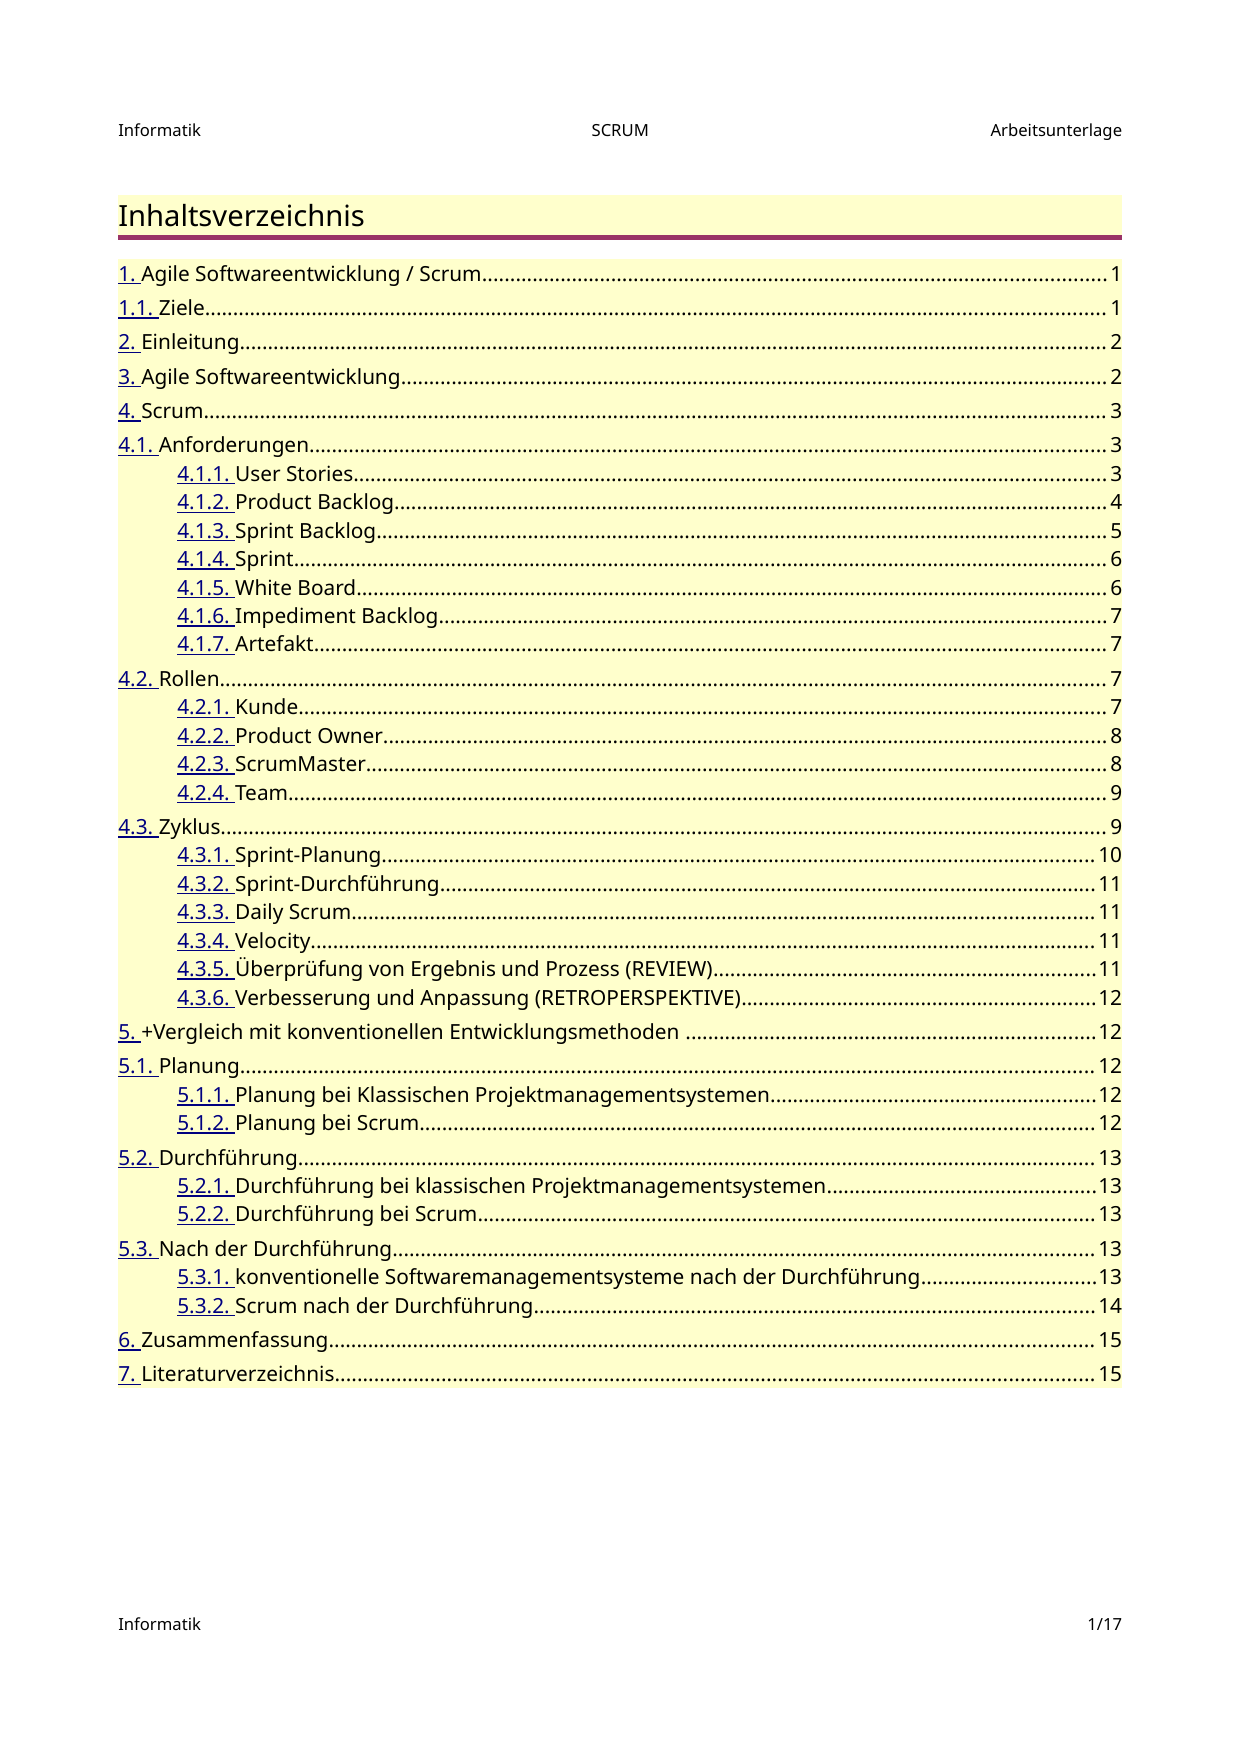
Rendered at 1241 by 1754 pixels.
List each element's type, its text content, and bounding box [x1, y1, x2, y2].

text 4.3.5. Überprüfung von Ergebnis und Prozess (REVIEW) 11 [177, 954, 1122, 983]
text 5.1.1. Planung bei Klassischen Projektmanagementsystemen 12 [177, 1080, 1122, 1108]
text 4.3.6. Verbesserung und Anpassung (RETROPERSPEKTIVE) 12 [177, 983, 1122, 1011]
text 4.3.3. Daily Scrum 11 [177, 897, 1122, 926]
text 4.1.4. Sprint 6 [177, 544, 1122, 573]
text 4.1.2. Product Backlog 4 [177, 487, 1122, 516]
text 5.3. Nach der Durchführung 13 [118, 1234, 1122, 1262]
text 4.2. Rollen 7 [118, 664, 1122, 692]
text 6. Zusammenfassung 15 [118, 1325, 1122, 1354]
text 4.2.3. ScrumMaster 8 [177, 749, 1122, 778]
text 4.1.3. Sprint Backlog 5 [177, 516, 1122, 544]
text 4.1.7. Artefakt 7 [177, 629, 1122, 658]
text 4.2.2. Product Owner 8 [177, 721, 1122, 749]
text 2. Einleitung 2 [118, 327, 1122, 356]
text 4.3. Zyklus 9 [118, 812, 1122, 841]
text 1. Agile Softwareentwicklung / Scrum 1 [118, 259, 1122, 287]
text 5.3.1. konventionelle Softwaremanagementsysteme nach der Durchführung 13 [177, 1262, 1122, 1291]
text 4.1.5. White Board 6 [177, 573, 1122, 601]
text 4.3.2. Sprint-Durchführung 11 [177, 869, 1122, 897]
text 7. Literaturverzeichnis 15 [118, 1359, 1122, 1388]
text 4.2.1. Kunde 7 [177, 692, 1122, 721]
text 5.2.2. Durchführung bei Scrum 13 [177, 1199, 1122, 1228]
text 4.3.4. Velocity 11 [177, 926, 1122, 954]
text 4.1.6. Impediment Backlog 7 [177, 601, 1122, 629]
text 4.3.1. Sprint-Planung 10 [177, 841, 1122, 869]
text 4.2.4. Team 9 [177, 778, 1122, 806]
text 4.1.1. User Stories 3 [177, 459, 1122, 487]
text 5. +Vergleich mit konventionellen Entwicklungsmethoden 12 [118, 1017, 1122, 1046]
text 3. Agile Softwareentwicklung 2 [118, 362, 1122, 390]
text 5.1. Planung 12 [118, 1051, 1122, 1080]
text 5.2.1. Durchführung bei klassischen Projektmanagementsystemen 13 [177, 1171, 1122, 1199]
text 5.2. Durchführung 13 [118, 1143, 1122, 1171]
text 5.1.2. Planung bei Scrum 12 [177, 1108, 1122, 1137]
subtitle Inhaltsverzeichnis [118, 195, 1122, 235]
text 4.1. Anforderungen 3 [118, 431, 1122, 459]
text 1.1. Ziele 1 [118, 293, 1122, 321]
text 4. Scrum 3 [118, 396, 1122, 424]
text 5.3.2. Scrum nach der Durchführung 14 [177, 1291, 1122, 1319]
